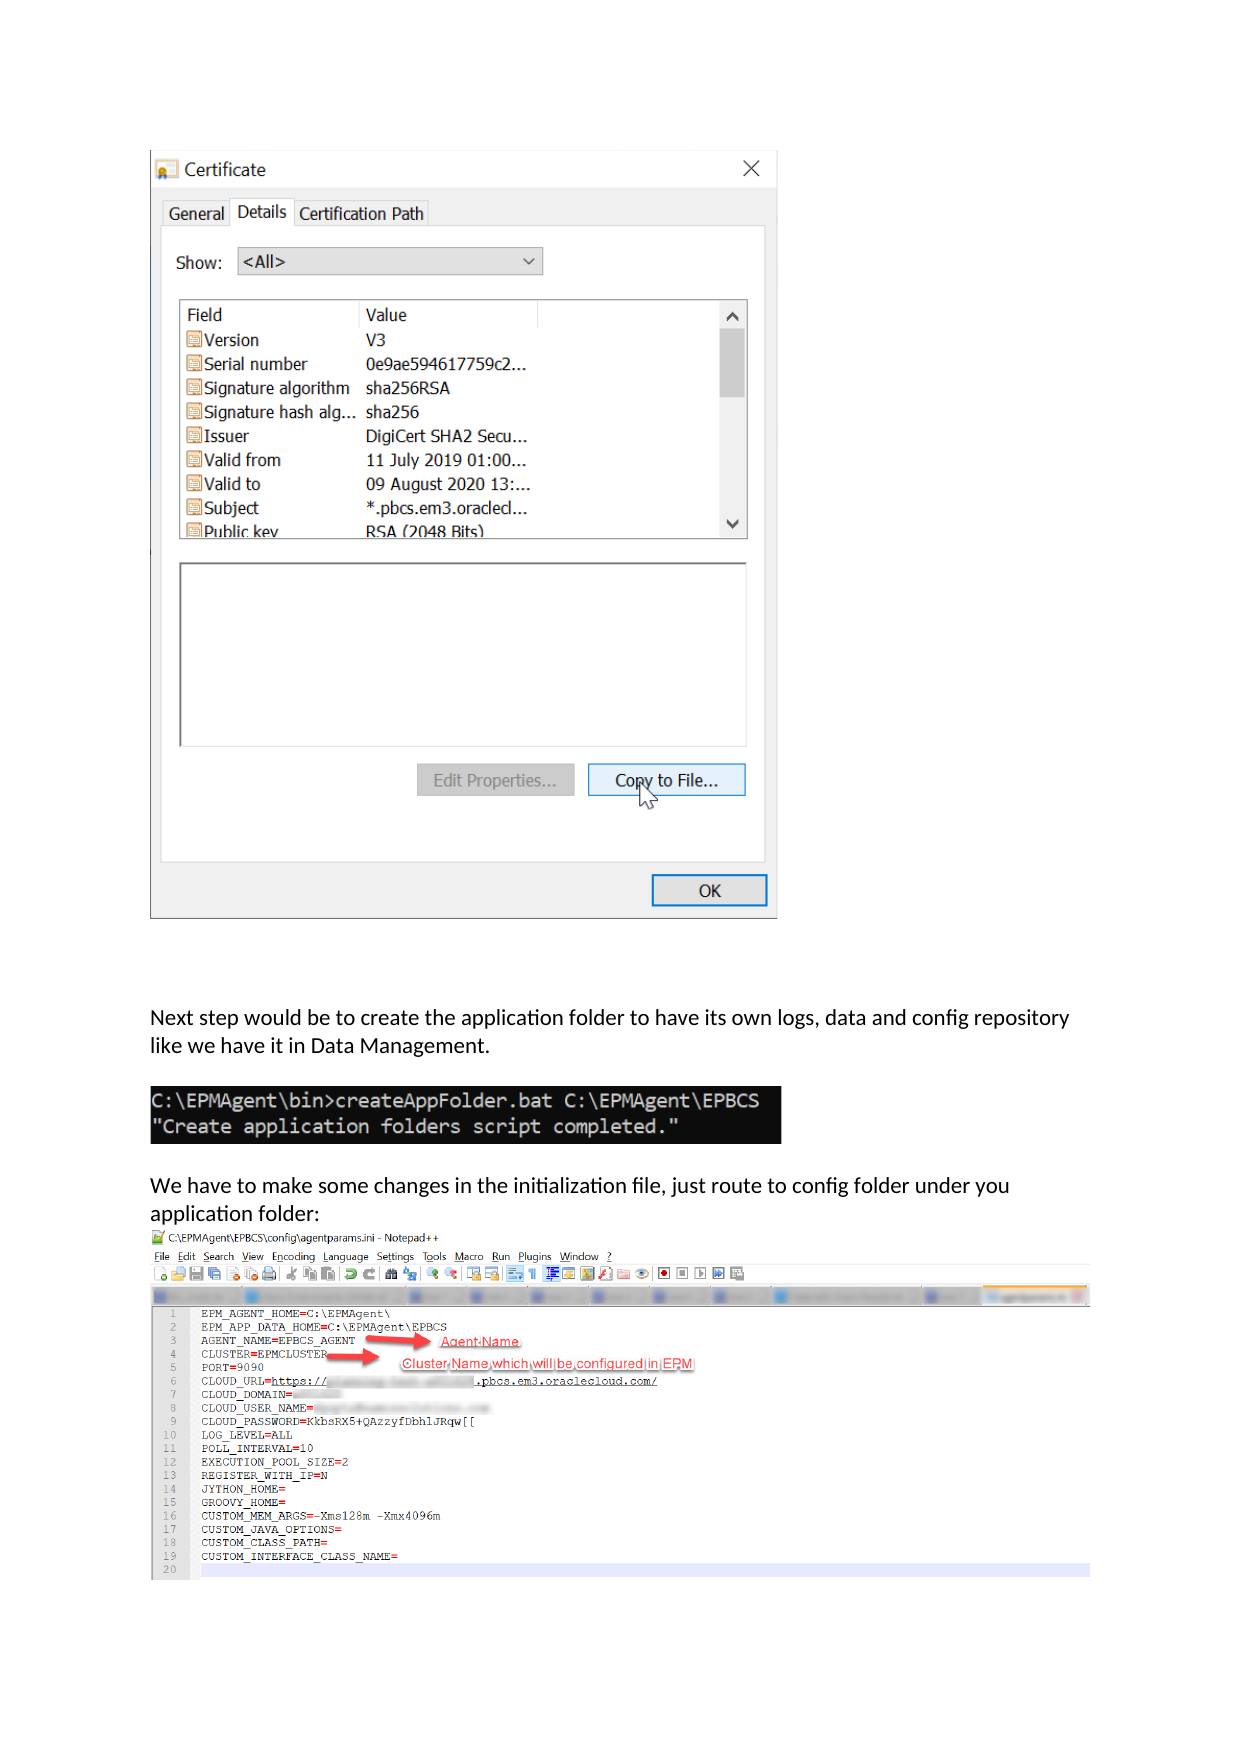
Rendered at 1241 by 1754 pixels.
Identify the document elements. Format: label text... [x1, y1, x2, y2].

text Next step would be to create the application folder to have its own logs, data and config repository like we have it in Data Management. [150, 1003, 1090, 1059]
text We have to make some changes in the initialization file, just route to config folder under you application folder: [150, 1171, 1090, 1227]
